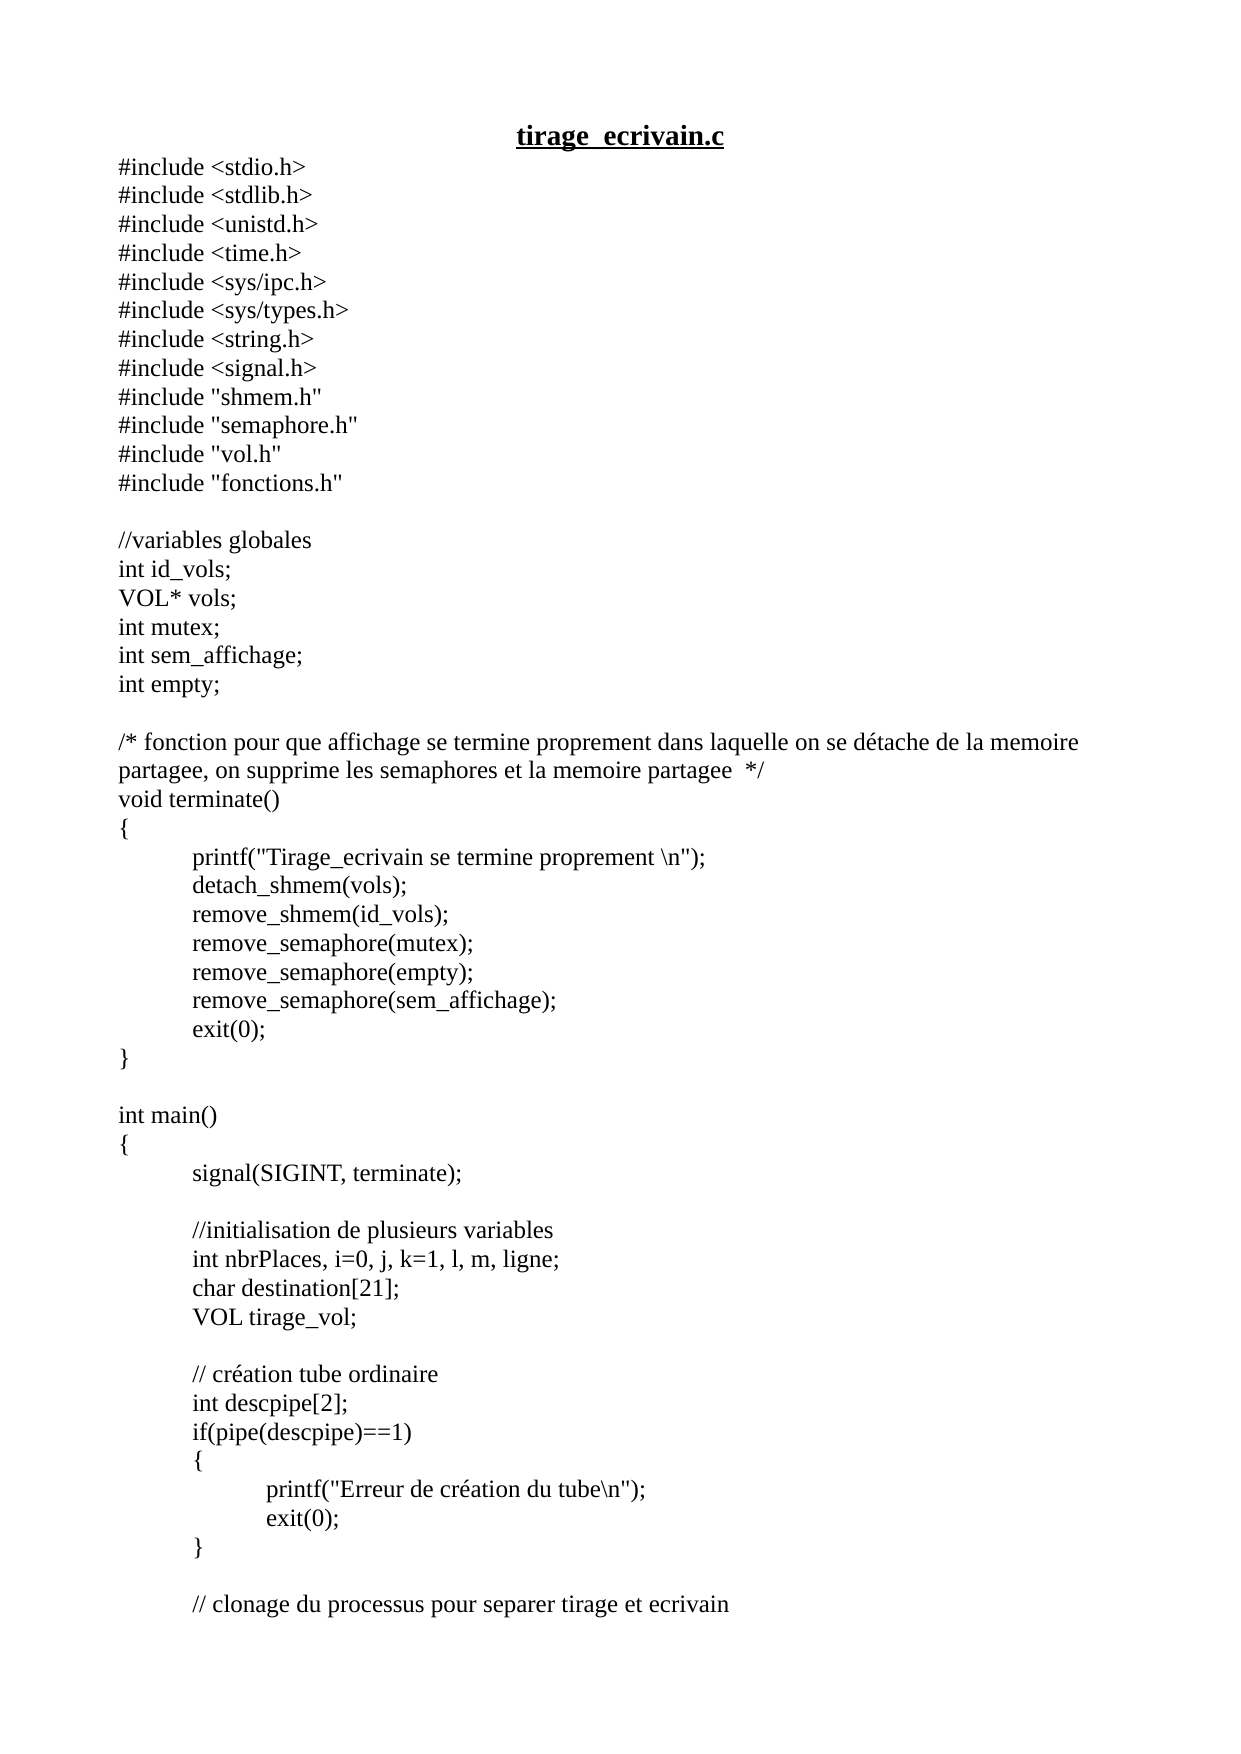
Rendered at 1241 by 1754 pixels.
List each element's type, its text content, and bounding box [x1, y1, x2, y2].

text printf("Tirage_ecrivain se termine proprement \n"); [118, 842, 1122, 870]
text #include <sys/ipc.h> [118, 267, 1122, 295]
text int id_vols; [118, 554, 1122, 583]
text #include "vol.h" [118, 439, 1122, 468]
text int mutex; [118, 612, 1122, 640]
text int descpipe[2]; [118, 1388, 1122, 1417]
text remove_semaphore(empty); [118, 957, 1122, 985]
text #include <signal.h> [118, 353, 1122, 382]
text exit(0); [118, 1014, 1122, 1043]
text exit(0); [118, 1503, 1122, 1532]
text #include <unistd.h> [118, 209, 1122, 238]
text int sem_affichage; [118, 640, 1122, 669]
text signal(SIGINT, terminate); [118, 1158, 1122, 1187]
text { [118, 1129, 1122, 1158]
text // clonage du processus pour separer tirage et ecrivain [118, 1589, 1122, 1618]
text #include <sys/types.h> [118, 295, 1122, 324]
text { [118, 1445, 1122, 1474]
text VOL* vols; [118, 583, 1122, 612]
text if(pipe(descpipe)==1) [118, 1417, 1122, 1445]
text detach_shmem(vols); [118, 870, 1122, 899]
text #include "fonctions.h" [118, 468, 1122, 497]
text #include "shmem.h" [118, 382, 1122, 410]
text } [118, 1043, 1122, 1072]
text remove_shmem(id_vols); [118, 899, 1122, 928]
text // création tube ordinaire [118, 1359, 1122, 1388]
text tirage_ecrivain.c [118, 118, 1122, 152]
text /* fonction pour que affichage se termine proprement dans laquelle on se détache de la memoire partagee, on supprime les semaphores et la memoire partagee */ [118, 727, 1122, 784]
text remove_semaphore(mutex); [118, 928, 1122, 957]
text #include <string.h> [118, 324, 1122, 353]
text #include <stdlib.h> [118, 180, 1122, 209]
text char destination[21]; [118, 1273, 1122, 1302]
text int empty; [118, 669, 1122, 698]
text int nbrPlaces, i=0, j, k=1, l, m, ligne; [118, 1244, 1122, 1273]
text } [118, 1532, 1122, 1560]
text int main() [118, 1100, 1122, 1129]
text //variables globales [118, 525, 1122, 554]
text #include "semaphore.h" [118, 410, 1122, 439]
text printf("Erreur de création du tube\n"); [118, 1474, 1122, 1503]
text VOL tirage_vol; [118, 1302, 1122, 1330]
text //initialisation de plusieurs variables [118, 1215, 1122, 1244]
text remove_semaphore(sem_affichage); [118, 985, 1122, 1014]
text { [118, 813, 1122, 842]
text #include <time.h> [118, 238, 1122, 267]
text void terminate() [118, 784, 1122, 813]
text #include <stdio.h> [118, 152, 1122, 180]
